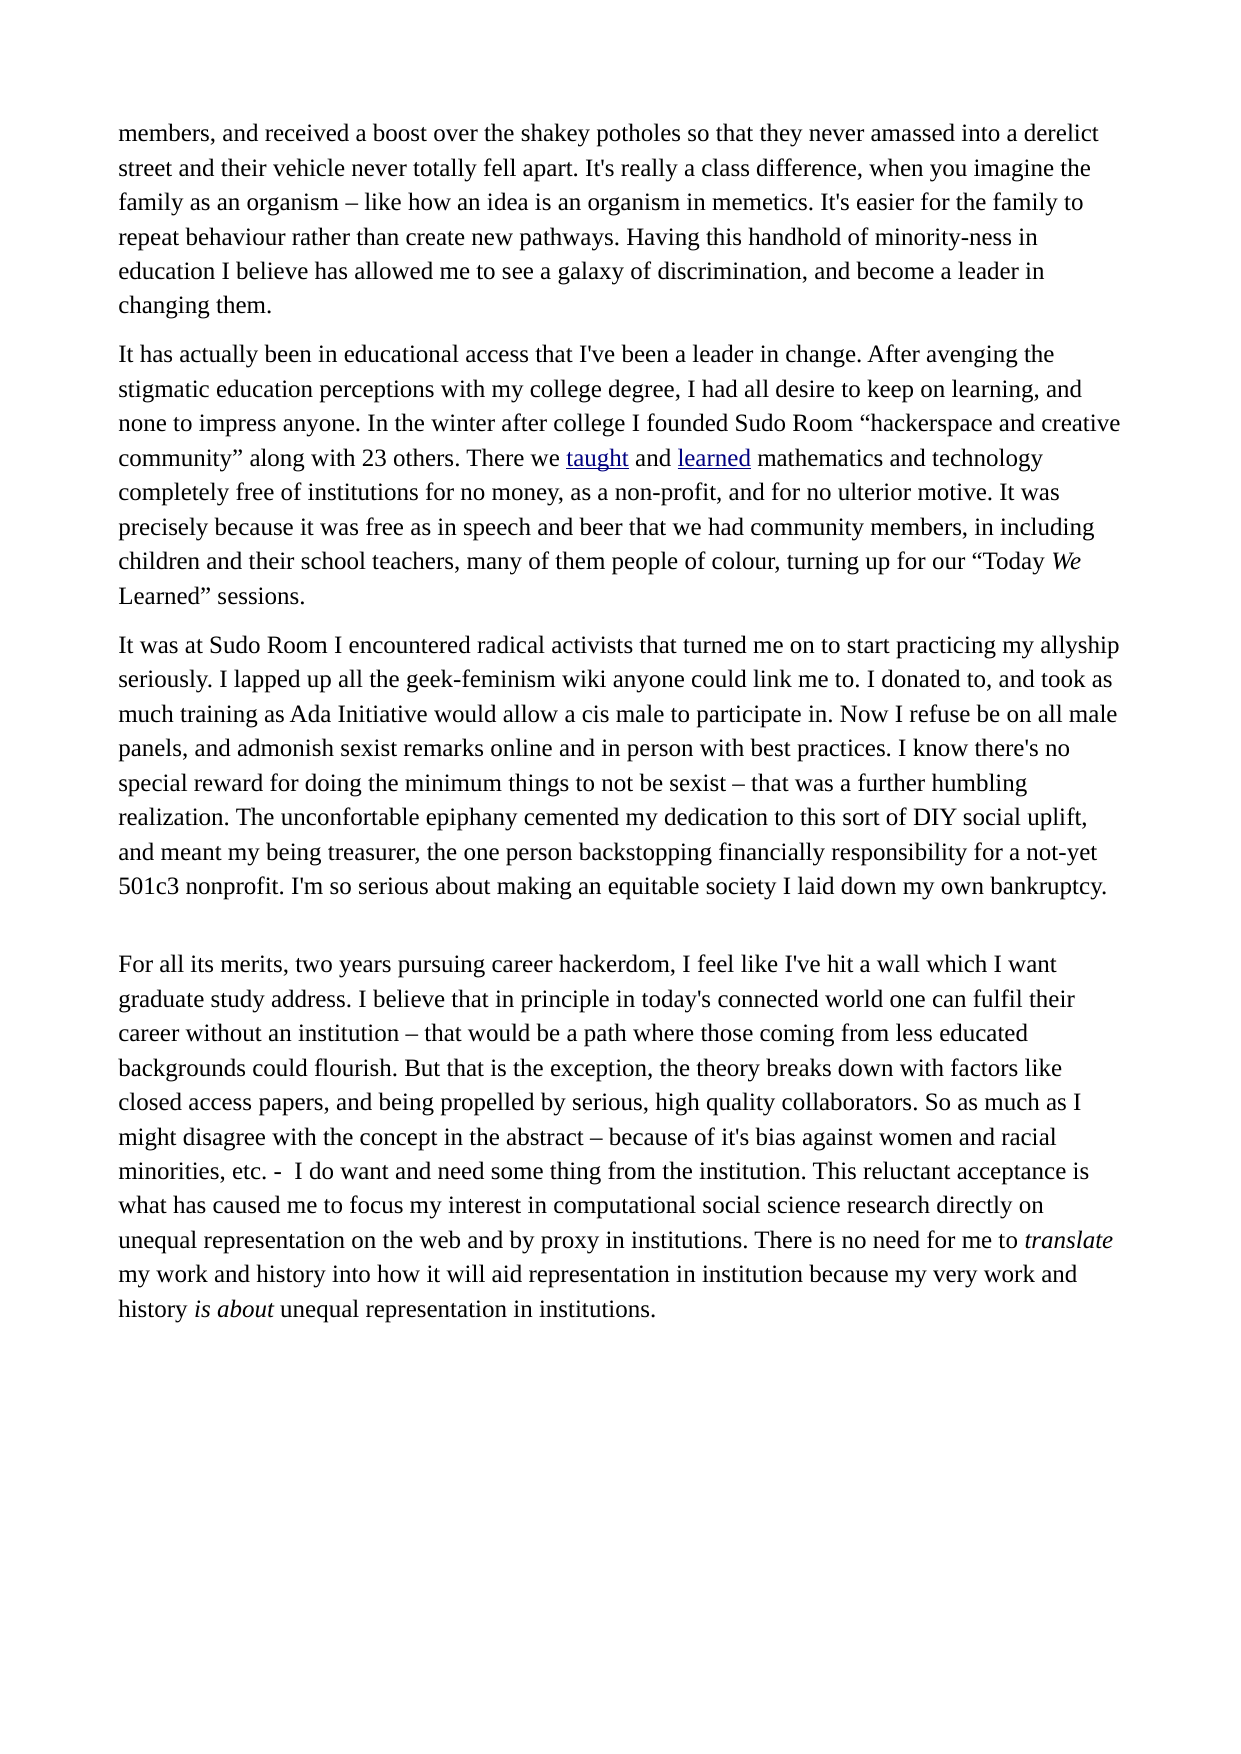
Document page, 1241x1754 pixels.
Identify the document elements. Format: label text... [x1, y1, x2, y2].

text It was at Sudo Room I encountered radical activists that turned me on to start practicing my allyship seriously. I lapped up all the geek-feminism wiki anyone could link me to. I donated to, and took as much training as Ada Initiative would allow a cis male to participate in. Now I refuse be on all male panels, and admonish sexist remarks online and in person with best practices. I know there's no special reward for doing the minimum things to not be sexist – that was a further humbling realization. The unconfortable epiphany cemented my dedication to this sort of DIY social uplift, and meant my being treasurer, the one person backstopping financially responsibility for a not-yet 501c3 nonprofit. I'm so serious about making an equitable society I laid down my own bankruptcy. [118, 630, 1122, 900]
text For all its merits, two years pursuing career hackerdom, I feel like I've hit a wall which I want graduate study address. I believe that in principle in today's connected world one can fulfil their career without an institution – that would be a path where those coming from less educated backgrounds could flourish. But that is the exception, the theory breaks down with factors like closed access papers, and being propelled by serious, high quality collaborators. So as much as I might disagree with the concept in the abstract – because of it's bias against women and racial minorities, etc. - I do want and need some thing from the institution. This reluctant acceptance is what has caused me to focus my interest in computational social science research directly on unequal representation on the web and by proxy in institutions. There is no need for me to translate my work and history into how it will aid representation in institution because my very work and history is about unequal representation in institutions. [118, 949, 1122, 1323]
text It has actually been in educational access that I've been a leader in change. After avenging the stigmatic education perceptions with my college degree, I had all desire to keep on learning, and none to impress anyone. In the winter after college I founded Sudo Room “hackerspace and creative community” along with 23 others. There we taught and learned mathematics and technology completely free of institutions for no money, as a non-profit, and for no ulterior motive. It was precisely because it was free as in speech and beer that we had community members, in including children and their school teachers, many of them people of colour, turning up for our “Today We Learned” sessions. [118, 339, 1122, 610]
text members, and received a boost over the shakey potholes so that they never amassed into a derelict street and their vehicle never totally fell apart. It's really a class difference, when you imagine the family as an organism – like how an idea is an organism in memetics. It's easier for the family to repeat behaviour rather than create new pathways. Having this handhold of minority-ness in education I believe has allowed me to see a galaxy of discrimination, and become a leader in changing them. [118, 118, 1122, 319]
